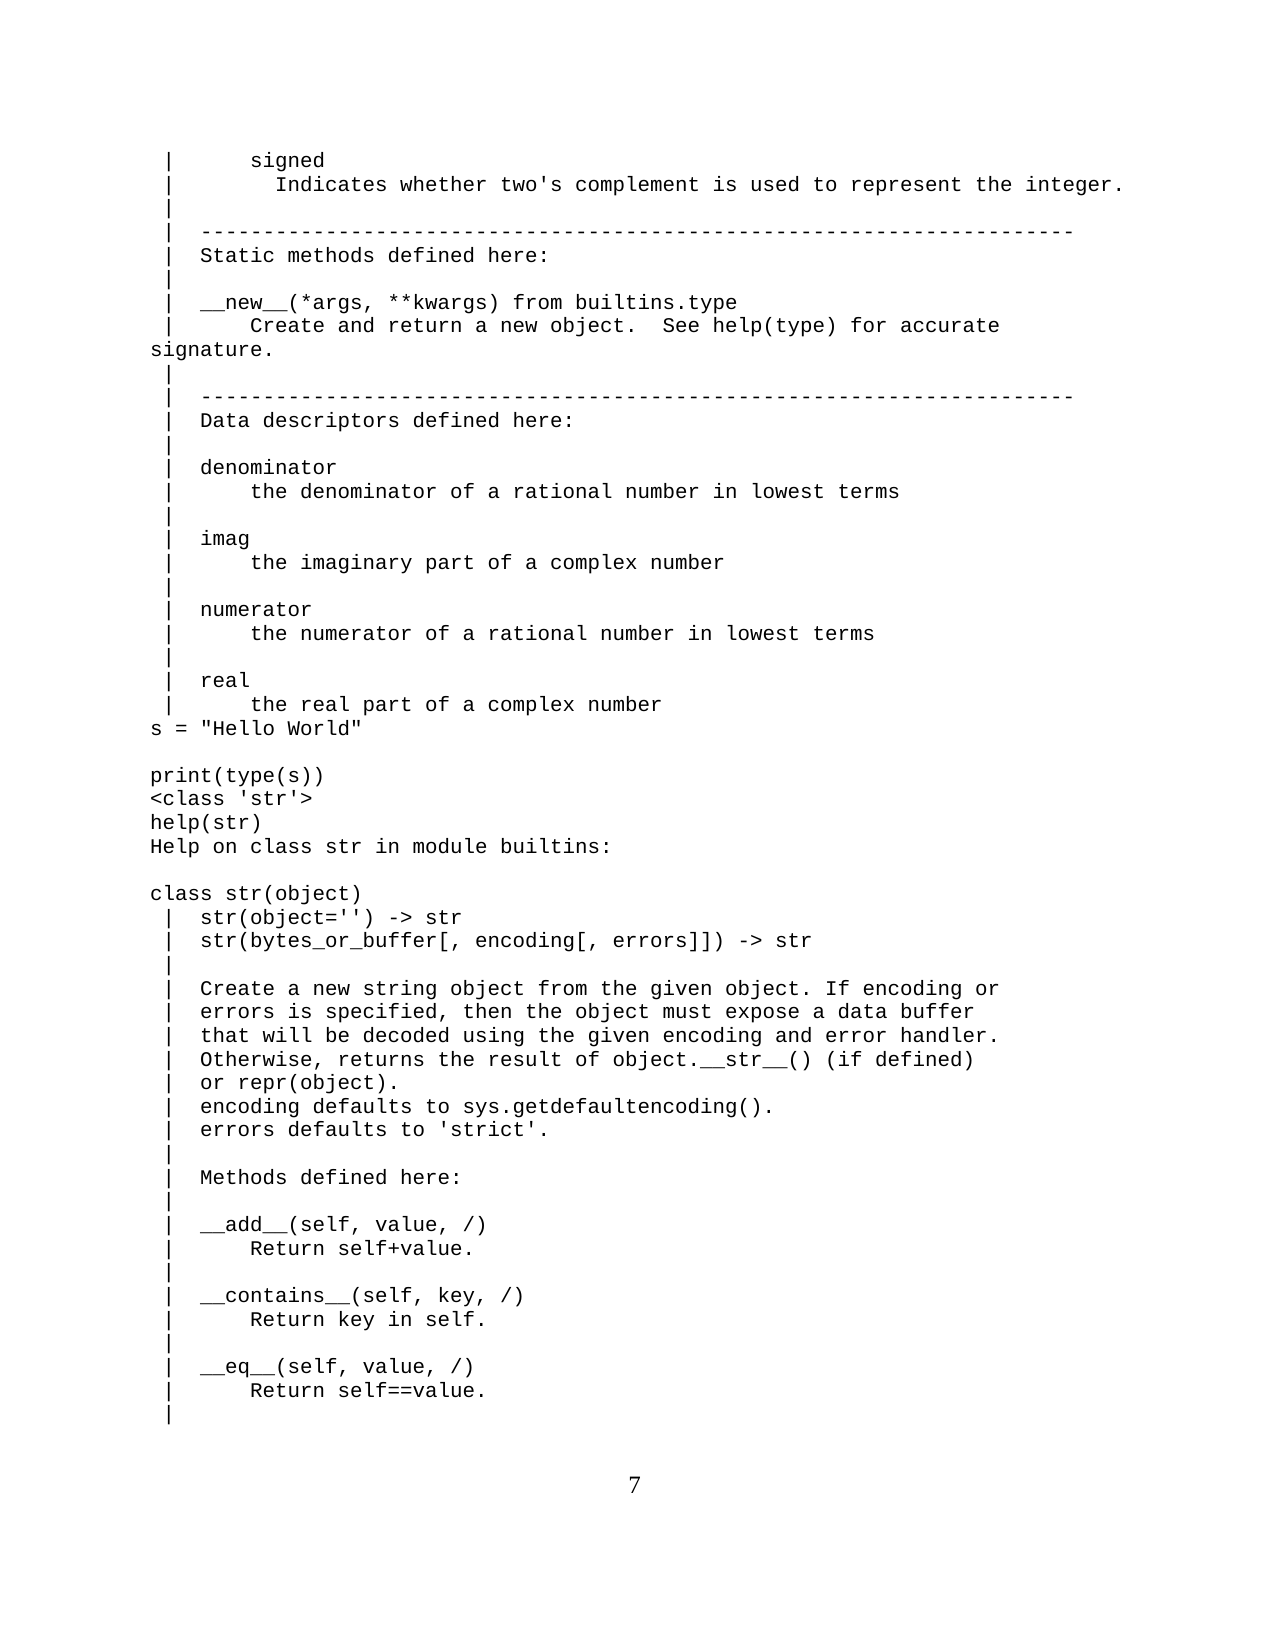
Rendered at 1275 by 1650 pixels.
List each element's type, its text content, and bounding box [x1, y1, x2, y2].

text | Data descriptors defined here: [150, 410, 1125, 434]
text | encoding defaults to sys.getdefaultencoding(). [150, 1096, 1125, 1119]
text s = "Hello World" [150, 717, 1125, 741]
text | __add__(self, value, /) [150, 1214, 1125, 1238]
text | denominator [150, 457, 1125, 481]
text | numerator [150, 599, 1125, 623]
text | [150, 268, 1125, 292]
text | [150, 434, 1125, 457]
text | signed [150, 150, 1125, 174]
text class str(object) [150, 883, 1125, 907]
text | that will be decoded using the given encoding and error handler. [150, 1025, 1125, 1048]
text help(str) [150, 812, 1125, 836]
text | or repr(object). [150, 1072, 1125, 1096]
text | [150, 1332, 1125, 1356]
text | ---------------------------------------------------------------------- [150, 386, 1125, 410]
text | __new__(*args, **kwargs) from builtins.type [150, 292, 1125, 316]
text Help on class str in module builtins: [150, 836, 1125, 859]
text | str(bytes_or_buffer[, encoding[, errors]]) -> str [150, 930, 1125, 954]
text | the denominator of a rational number in lowest terms [150, 481, 1125, 505]
text | Return self+value. [150, 1238, 1125, 1261]
text | the real part of a complex number [150, 694, 1125, 717]
text | Create a new string object from the given object. If encoding or [150, 978, 1125, 1001]
text | real [150, 670, 1125, 694]
text | [150, 1261, 1125, 1285]
text | [150, 1143, 1125, 1167]
text | [150, 505, 1125, 528]
text | str(object='') -> str [150, 907, 1125, 930]
text | [150, 1403, 1125, 1427]
text | the numerator of a rational number in lowest terms [150, 623, 1125, 647]
text | [150, 363, 1125, 386]
text | [150, 647, 1125, 670]
text | imag [150, 528, 1125, 552]
text | [150, 1190, 1125, 1214]
text | Otherwise, returns the result of object.__str__() (if defined) [150, 1048, 1125, 1072]
text | Return self==value. [150, 1379, 1125, 1403]
text | errors is specified, then the object must expose a data buffer [150, 1001, 1125, 1025]
text | [150, 954, 1125, 978]
text print(type(s)) [150, 765, 1125, 788]
text | __eq__(self, value, /) [150, 1356, 1125, 1379]
text | Static methods defined here: [150, 244, 1125, 268]
text | the imaginary part of a complex number [150, 552, 1125, 576]
text | errors defaults to 'strict'. [150, 1119, 1125, 1143]
text | Methods defined here: [150, 1167, 1125, 1190]
text | ---------------------------------------------------------------------- [150, 221, 1125, 244]
text | __contains__(self, key, /) [150, 1285, 1125, 1309]
text | Create and return a new object. See help(type) for accurate signature. [150, 316, 1125, 363]
text | [150, 197, 1125, 221]
text <class 'str'> [150, 788, 1125, 812]
text | Indicates whether two's complement is used to represent the integer. [150, 174, 1125, 197]
text | [150, 576, 1125, 599]
text | Return key in self. [150, 1309, 1125, 1332]
